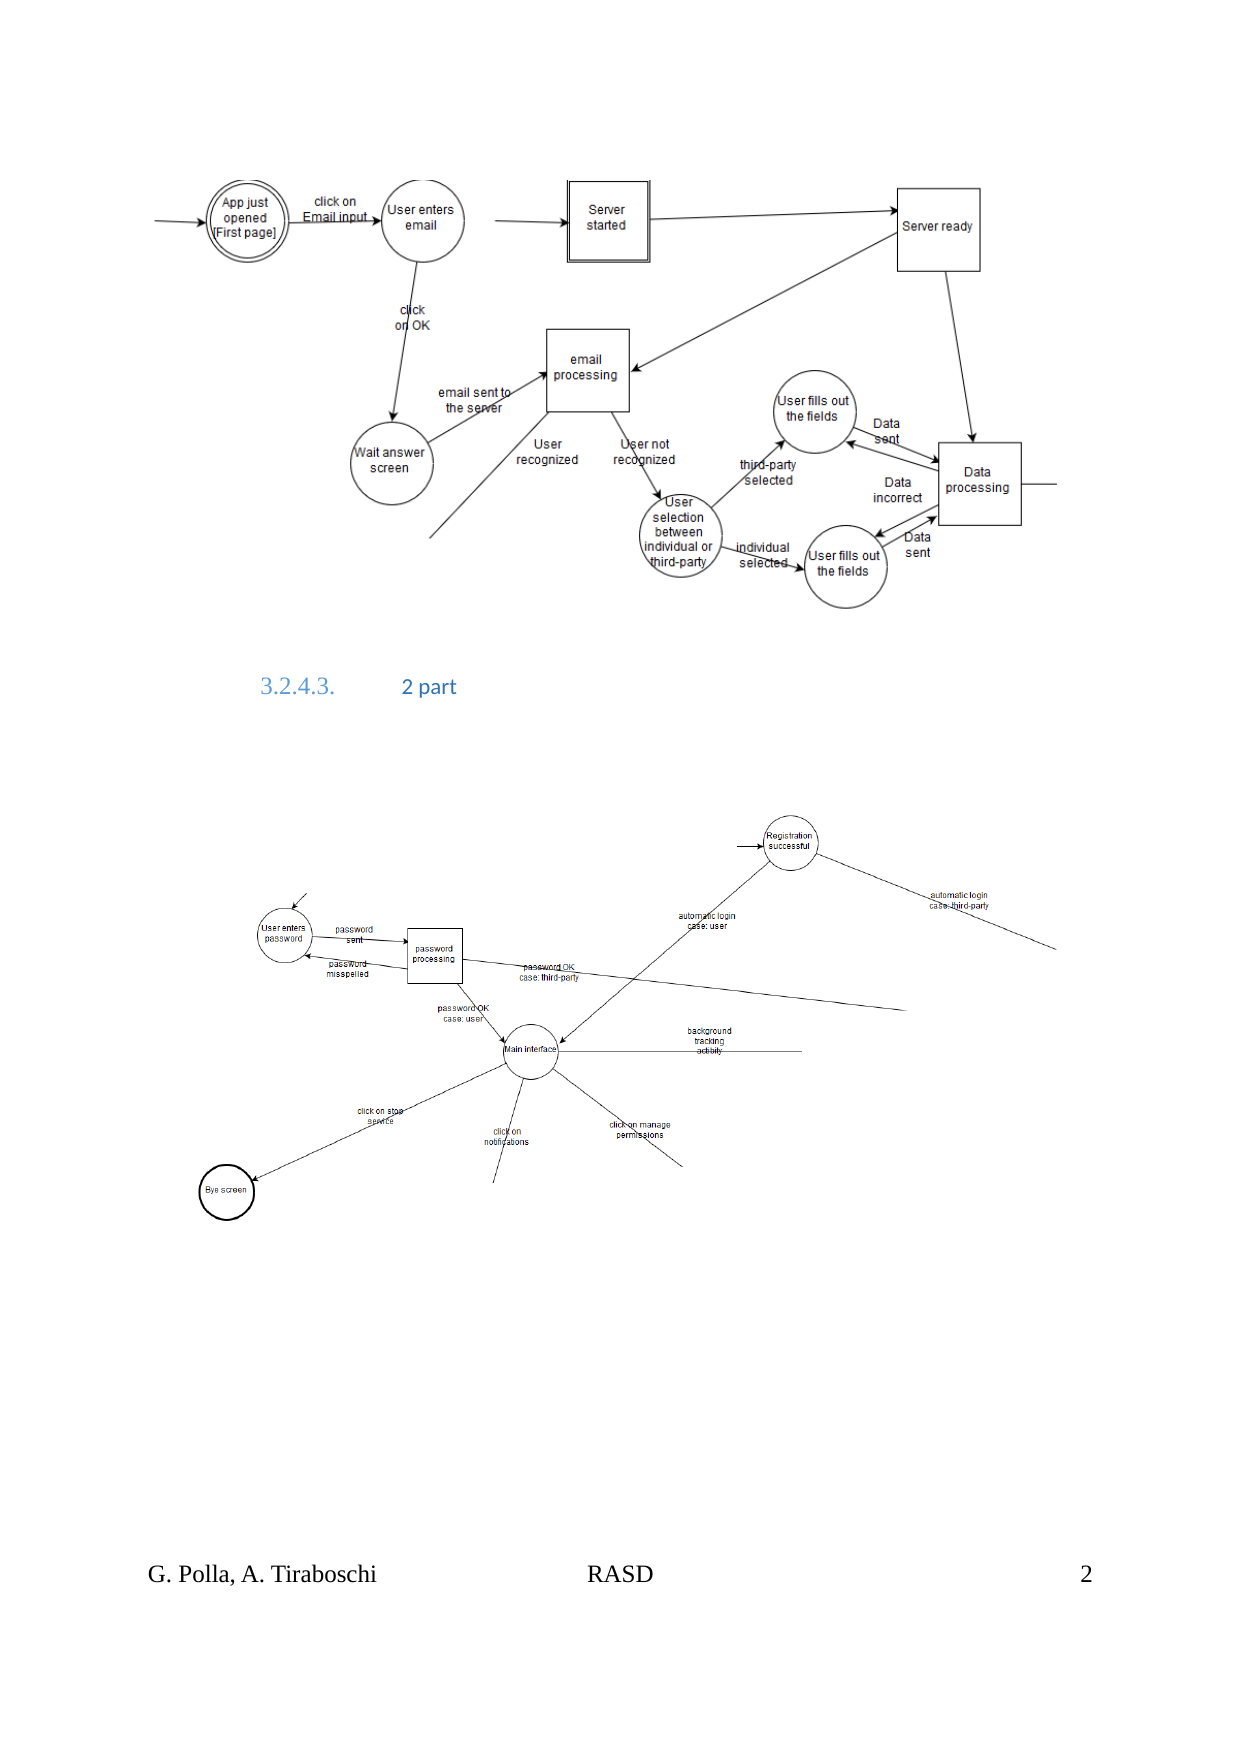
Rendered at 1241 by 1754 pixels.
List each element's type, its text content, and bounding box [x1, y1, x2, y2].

list 2 part [260, 194, 1093, 700]
